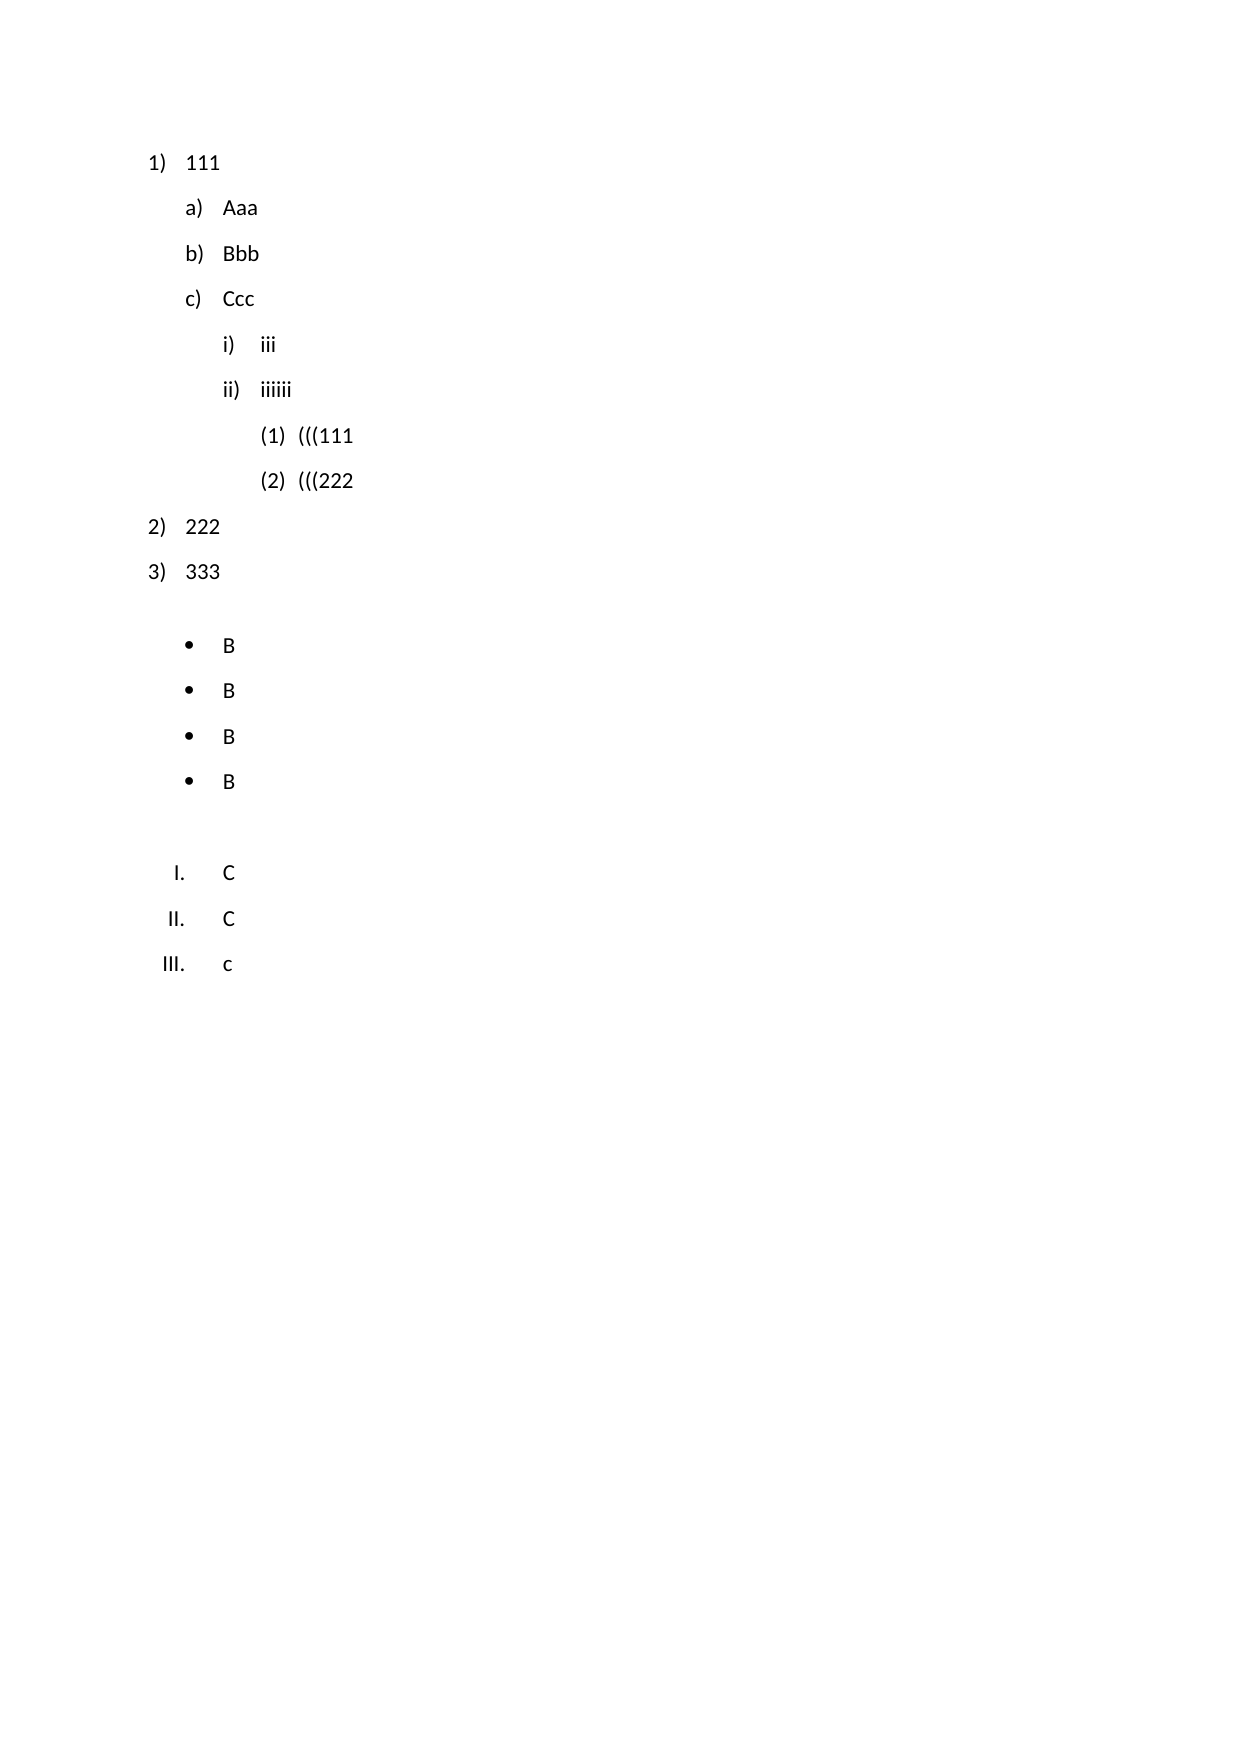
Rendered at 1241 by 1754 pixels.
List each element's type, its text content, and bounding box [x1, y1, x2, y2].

list 111 [148, 148, 1093, 176]
list iii [223, 330, 1093, 358]
list Aaa [185, 193, 1093, 221]
list (((111 [260, 421, 1093, 449]
list 333 [148, 557, 1093, 585]
list 222 [148, 512, 1093, 540]
list iiiiii [223, 375, 1093, 403]
list B [185, 722, 1093, 750]
list (((222 [260, 466, 1093, 494]
list c [185, 949, 1093, 977]
list Ccc [185, 284, 1093, 312]
list B [185, 676, 1093, 704]
list C [185, 904, 1093, 932]
list C [185, 858, 1093, 886]
list B [185, 767, 1093, 795]
list Bbb [185, 239, 1093, 267]
list B [185, 631, 1093, 659]
